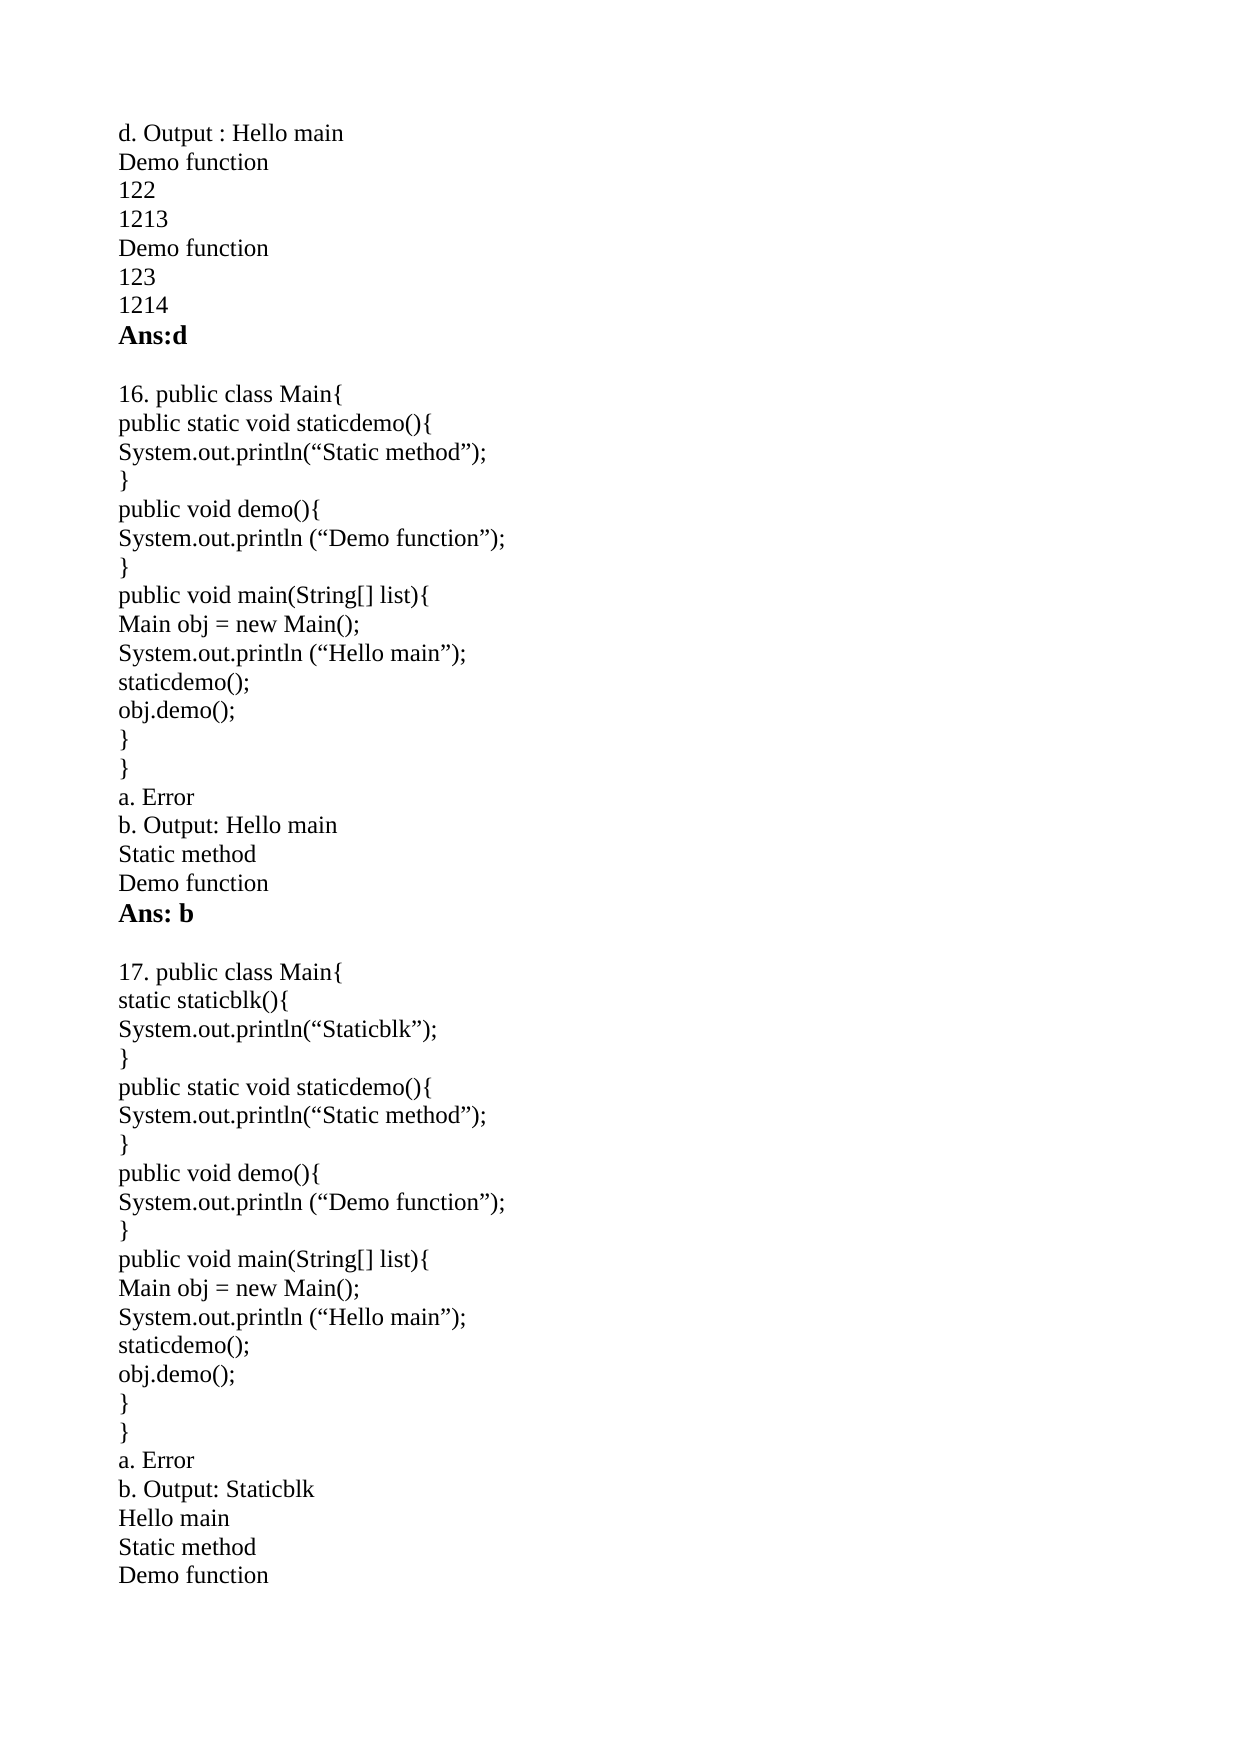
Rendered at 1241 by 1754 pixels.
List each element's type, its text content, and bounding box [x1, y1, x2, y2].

text Ans: b [118, 897, 1122, 928]
text } [118, 1215, 1122, 1244]
text Ans:d [118, 319, 1122, 351]
text } [118, 753, 1122, 782]
text System.out.println (“Hello main”); [118, 1302, 1122, 1330]
text static staticblk(){ [118, 985, 1122, 1014]
text } [118, 466, 1122, 494]
text d. Output : Hello main [118, 118, 1122, 147]
text System.out.println(“Static method”); [118, 437, 1122, 466]
text 1214 [118, 291, 1122, 319]
text public void demo(){ [118, 494, 1122, 523]
text 1213 [118, 204, 1122, 233]
text System.out.println(“Static method”); [118, 1100, 1122, 1129]
text } [118, 1388, 1122, 1417]
text } [118, 1417, 1122, 1445]
text b. Output: Staticblk [118, 1474, 1122, 1503]
text Demo function [118, 147, 1122, 176]
text System.out.println(“Staticblk”); [118, 1014, 1122, 1043]
text 17. public class Main{ [118, 957, 1122, 985]
text public void main(String[] list){ [118, 581, 1122, 609]
text Main obj = new Main(); [118, 1273, 1122, 1302]
text System.out.println (“Demo function”); [118, 1187, 1122, 1215]
text 123 [118, 262, 1122, 291]
text staticdemo(); [118, 667, 1122, 696]
text 122 [118, 176, 1122, 204]
text obj.demo(); [118, 696, 1122, 724]
text System.out.println (“Demo function”); [118, 523, 1122, 552]
text public static void staticdemo(){ [118, 1072, 1122, 1100]
text public static void staticdemo(){ [118, 408, 1122, 437]
text a. Error [118, 1445, 1122, 1474]
text public void demo(){ [118, 1158, 1122, 1187]
text obj.demo(); [118, 1359, 1122, 1388]
text public void main(String[] list){ [118, 1244, 1122, 1273]
text System.out.println (“Hello main”); [118, 638, 1122, 667]
text Demo function [118, 868, 1122, 897]
text } [118, 552, 1122, 581]
text Demo function [118, 233, 1122, 262]
text b. Output: Hello main [118, 811, 1122, 839]
text Demo function [118, 1560, 1122, 1589]
text a. Error [118, 782, 1122, 811]
text staticdemo(); [118, 1330, 1122, 1359]
text } [118, 1129, 1122, 1158]
text Main obj = new Main(); [118, 609, 1122, 638]
text } [118, 1043, 1122, 1072]
text Static method [118, 839, 1122, 868]
text 16. public class Main{ [118, 379, 1122, 408]
text Static method [118, 1532, 1122, 1560]
text } [118, 724, 1122, 753]
text Hello main [118, 1503, 1122, 1532]
